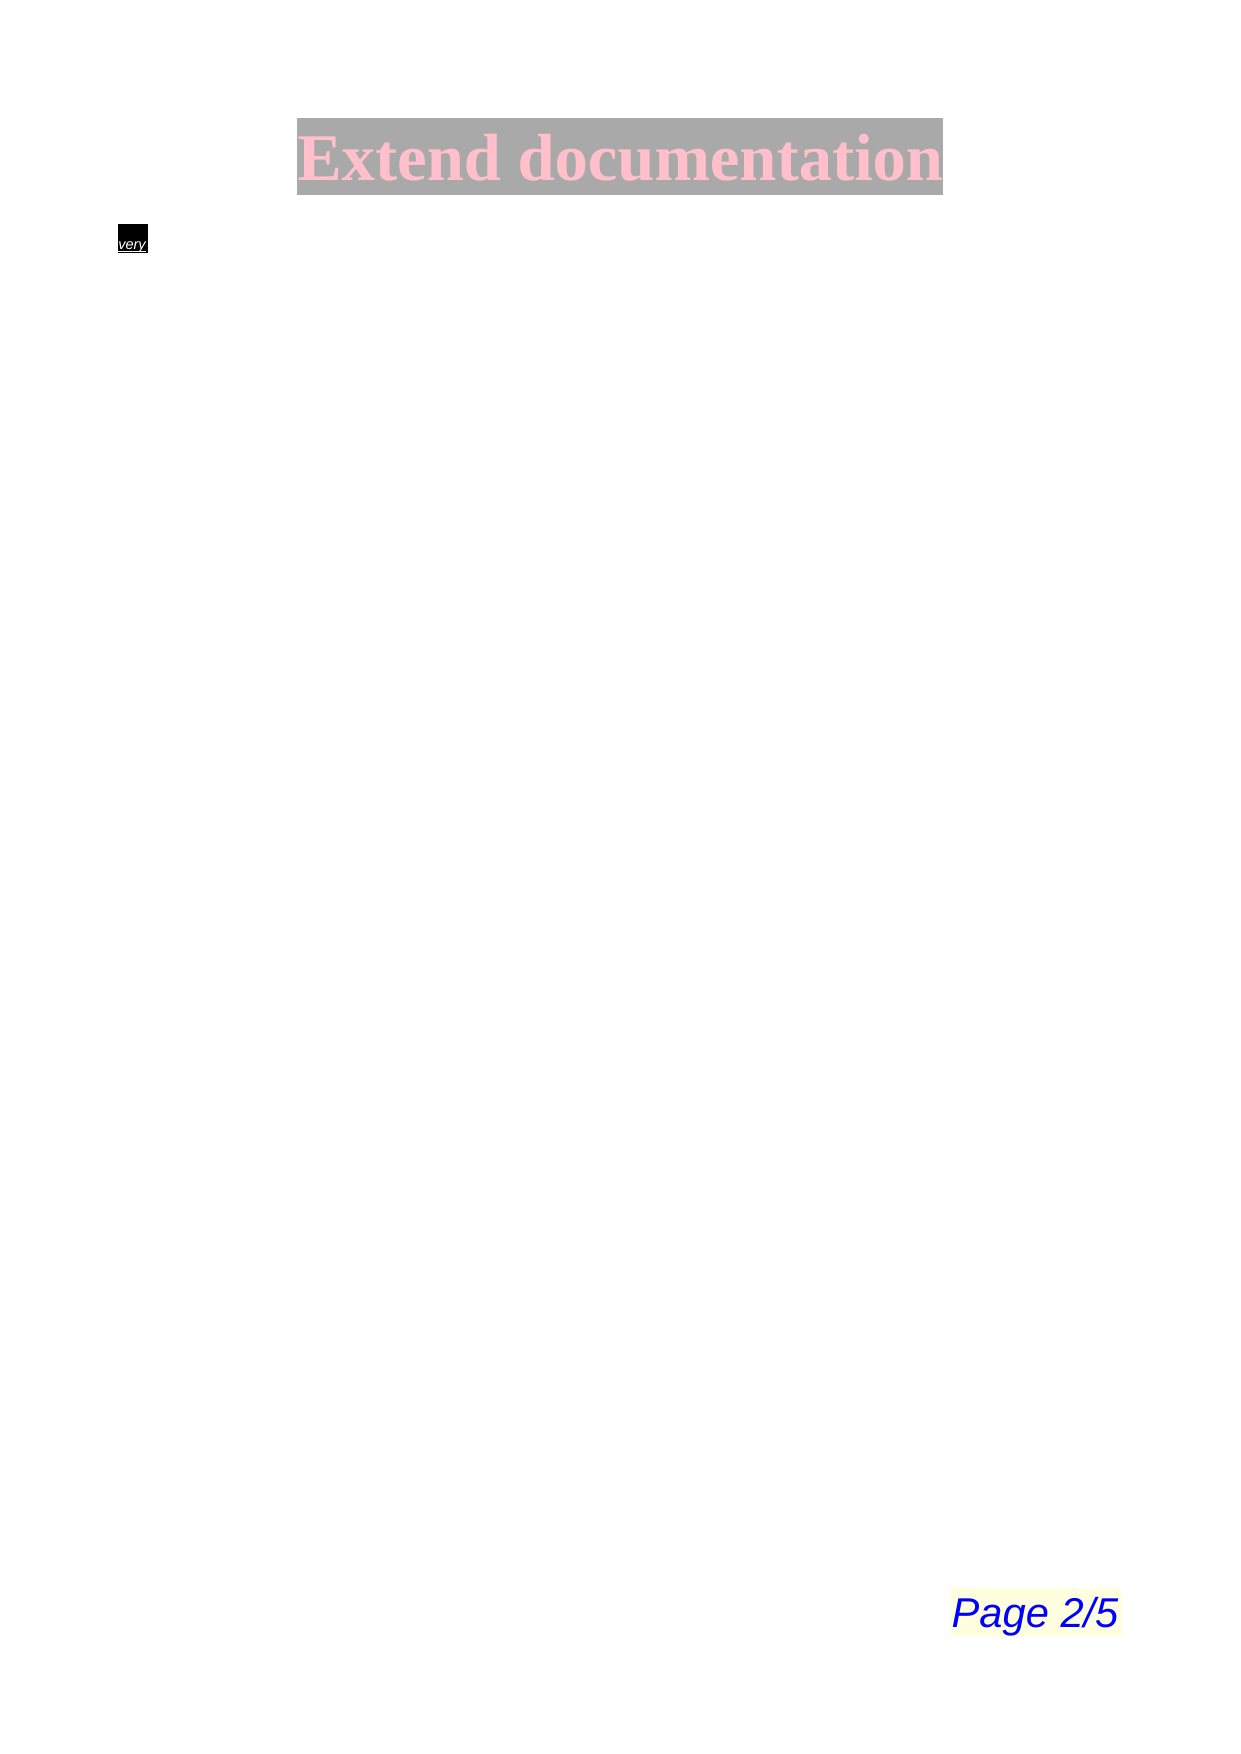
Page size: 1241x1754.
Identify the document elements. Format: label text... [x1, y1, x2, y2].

text very [118, 224, 1122, 253]
